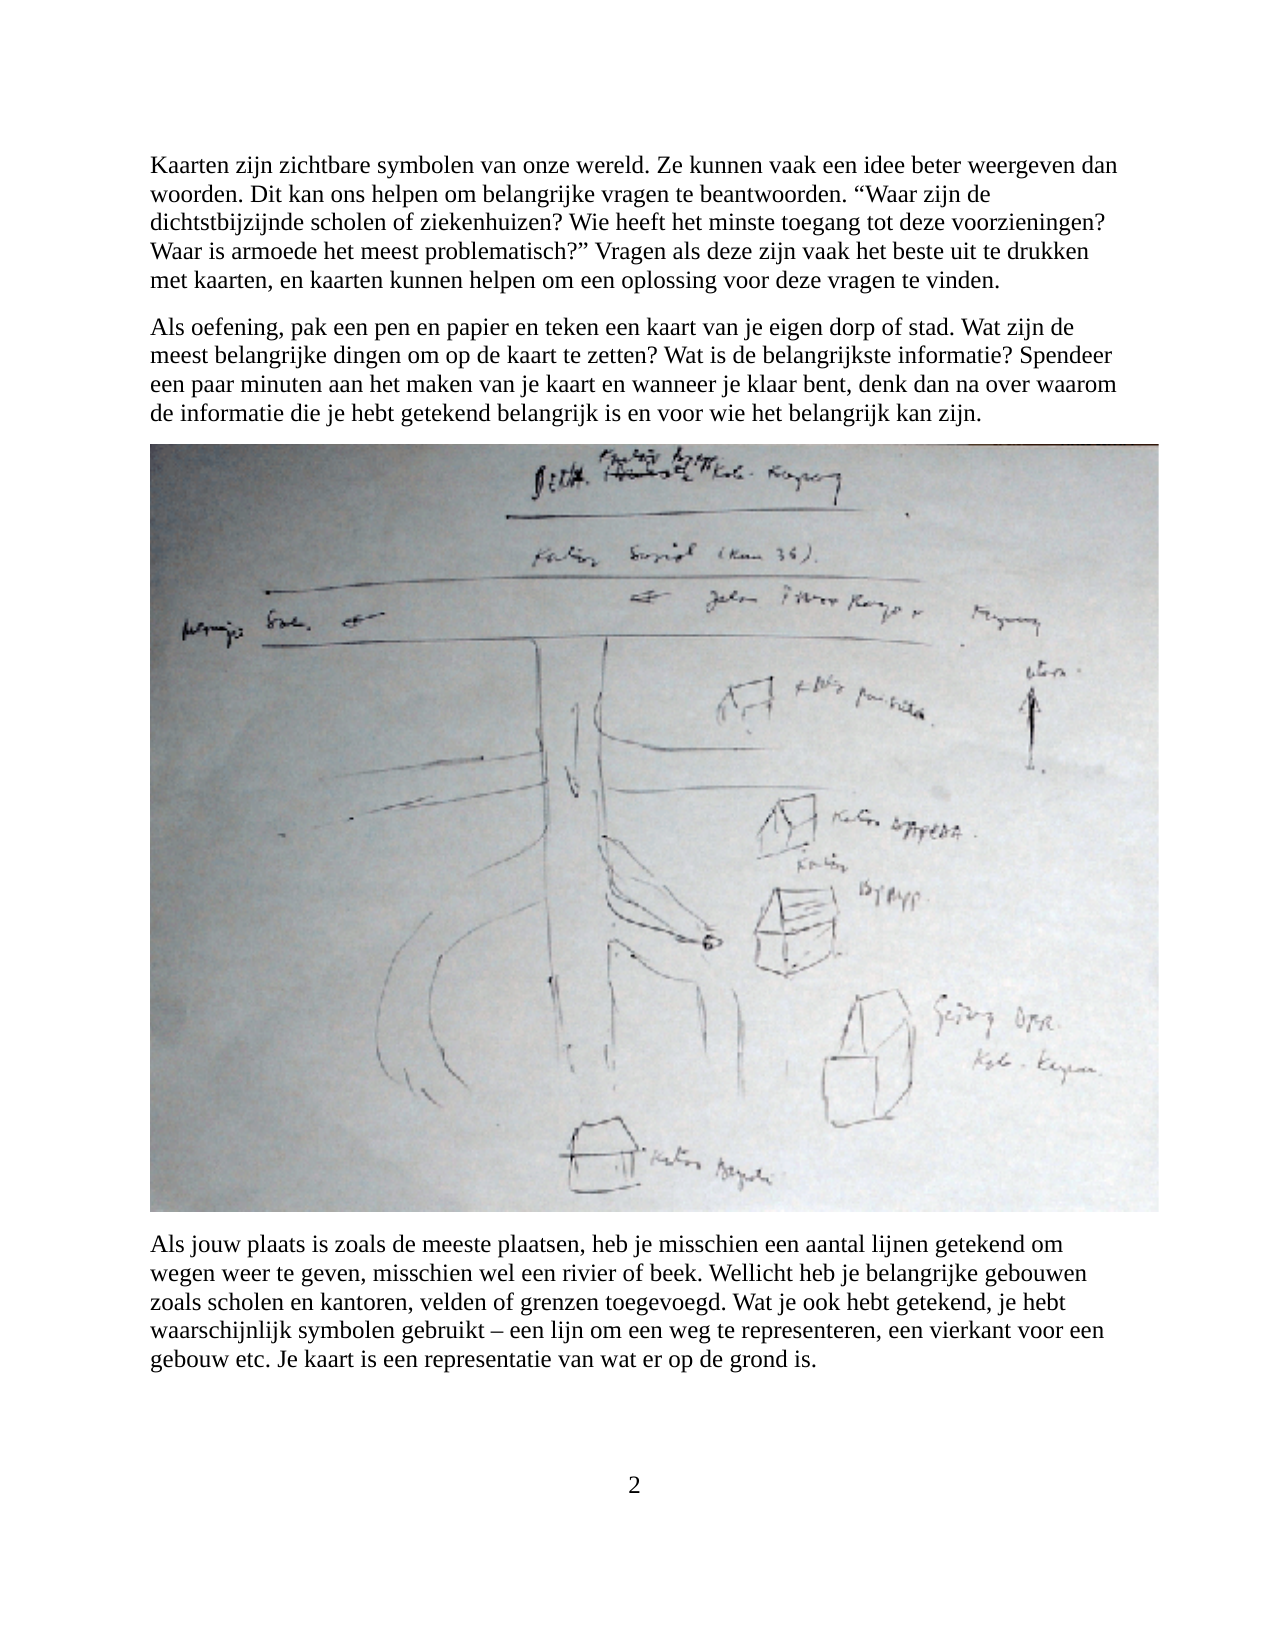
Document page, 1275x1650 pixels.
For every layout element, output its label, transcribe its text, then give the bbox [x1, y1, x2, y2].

text Als oefening, pak een pen en papier en teken een kaart van je eigen dorp of stad. Wat zijn de meest belangrijke dingen om op de kaart te zetten? Wat is de belangrijkste informatie? Spendeer een paar minuten aan het maken van je kaart en wanneer je klaar bent, denk dan na over waarom de informatie die je hebt getekend belangrijk is en voor wie het belangrijk kan zijn. [150, 312, 1125, 427]
text Kaarten zijn zichtbare symbolen van onze wereld. Ze kunnen vaak een idee beter weergeven dan woorden. Dit kan ons helpen om belangrijke vragen te beantwoorden. “Waar zijn de dichtstbijzijnde scholen of ziekenhuizen? Wie heeft het minste toegang tot deze voorzieningen? Waar is armoede het meest problematisch?” Vragen als deze zijn vaak het beste uit te drukken met kaarten, en kaarten kunnen helpen om een oplossing voor deze vragen te vinden. [150, 150, 1125, 294]
text Als jouw plaats is zoals de meeste plaatsen, heb je misschien een aantal lijnen getekend om wegen weer te geven, misschien wel een rivier of beek. Wellicht heb je belangrijke gebouwen zoals scholen en kantoren, velden of grenzen toegevoegd. Wat je ook hebt getekend, je hebt waarschijnlijk symbolen gebruikt – een lijn om een weg te representeren, een vierkant voor een gebouw etc. Je kaart is een representatie van wat er op de grond is. [150, 1229, 1125, 1373]
picture [150, 444, 1159, 1212]
